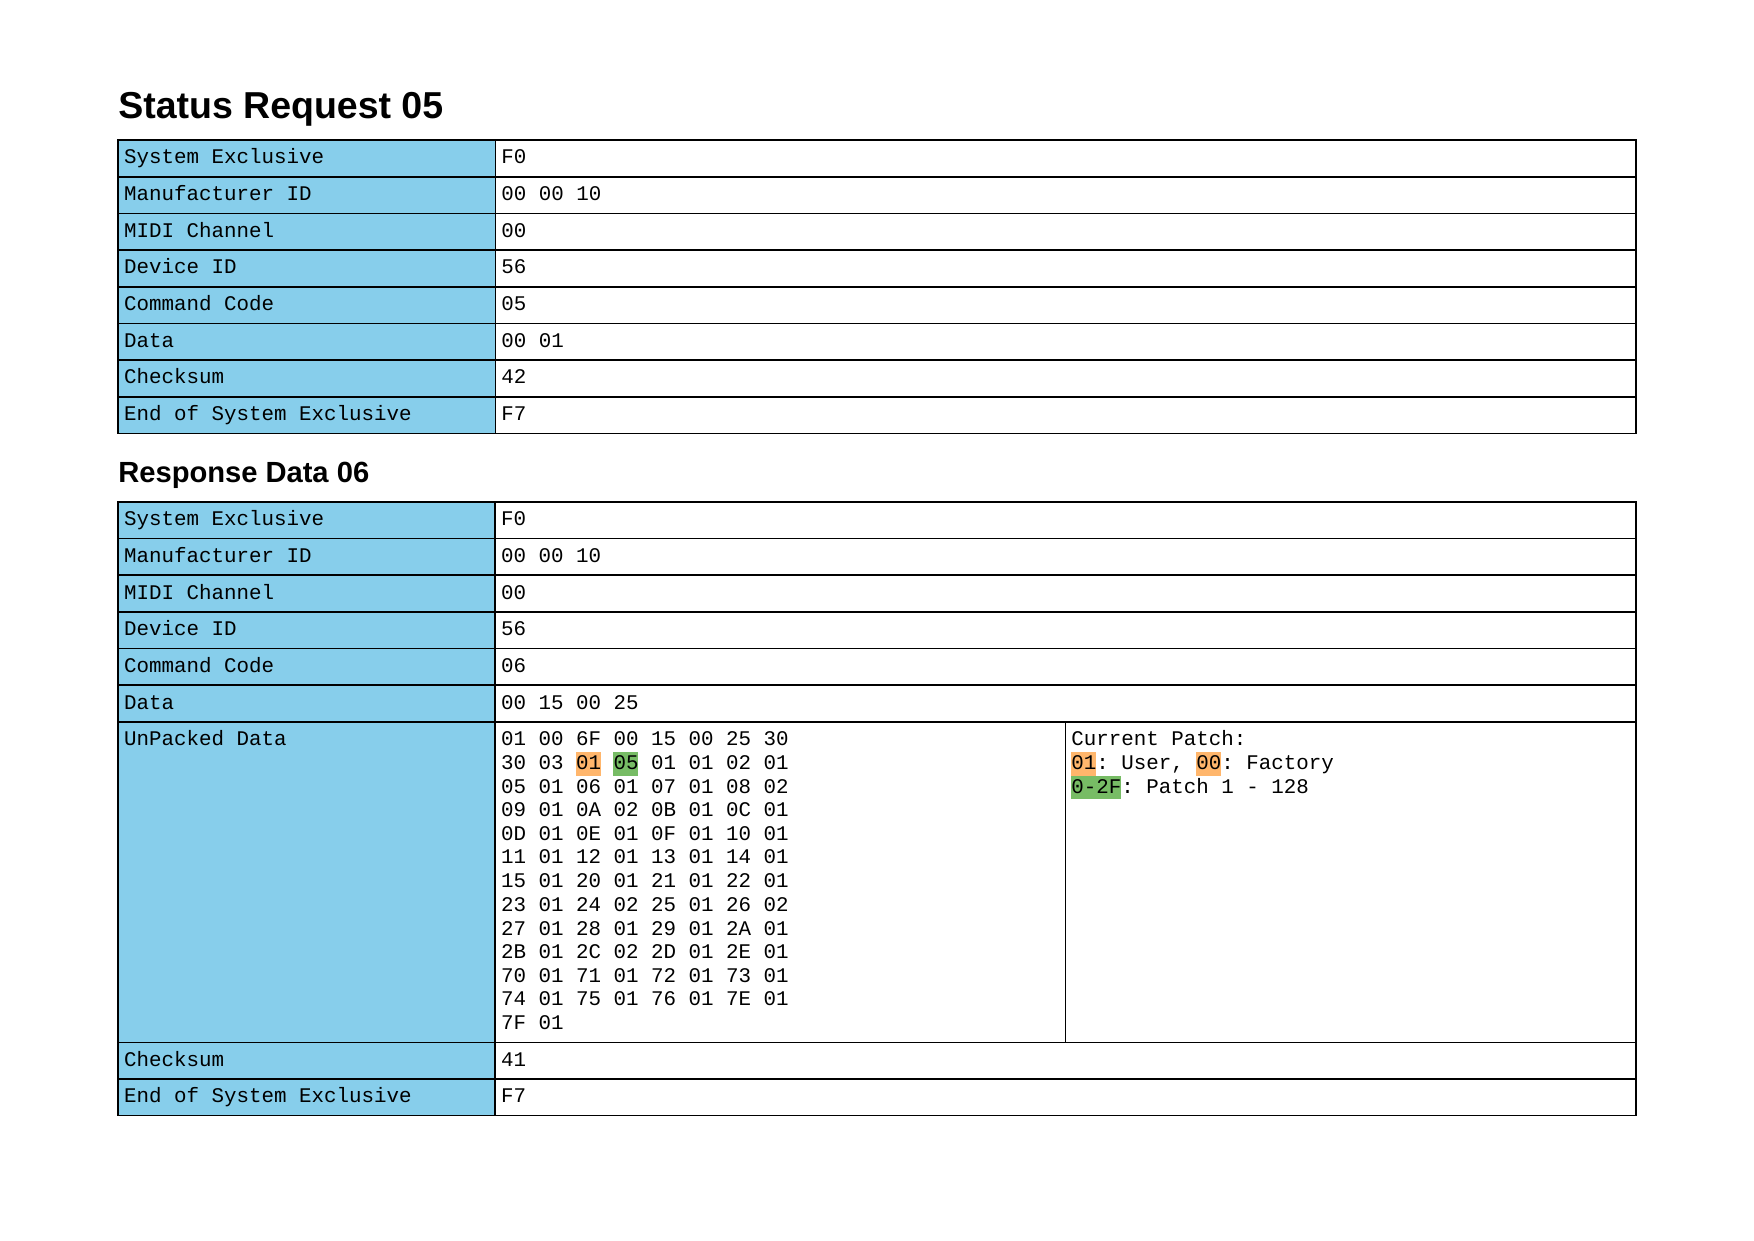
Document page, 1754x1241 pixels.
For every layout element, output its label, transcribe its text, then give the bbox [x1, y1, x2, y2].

table_cell MIDI Channel [119, 576, 494, 611]
table_header F0 [496, 141, 1635, 176]
table_cell 00 [496, 214, 1635, 249]
table_cell 42 [496, 361, 1635, 396]
subtitle Response Data 06 [118, 455, 1636, 488]
table_cell 00 [496, 576, 1635, 611]
table_cell 41 [496, 1043, 1635, 1078]
table_cell Command Code [119, 649, 494, 684]
table_cell 05 [496, 288, 1635, 323]
table_cell Checksum [119, 1043, 494, 1078]
table_header System Exclusive [119, 141, 495, 176]
table_cell Device ID [119, 613, 494, 648]
table_cell F7 [496, 1080, 1635, 1115]
table_cell End of System Exclusive [119, 1080, 494, 1115]
table_cell 00 00 10 [496, 178, 1635, 213]
table_cell 00 01 [496, 324, 1635, 359]
table_cell MIDI Channel [119, 214, 495, 249]
table_header System Exclusive [119, 503, 494, 538]
table_cell 56 [496, 613, 1635, 648]
table_cell 00 15 00 25 [496, 686, 1635, 721]
table_cell 01 00 6F 00 15 00 25 30 30 03 01 05 01 01 02 01 05 01 06 01 07 01 08 02 09 01 0A 02 0B 01 0C 01 0D 01 0E 01 0F 01 10 01 11 01 12 01 13 01 14 01 15 01 20 01 21 01 22 01 23 01 24 02 25 01 26 02 27 01 28 01 29 01 2A 01 2B 01 2C 02 2D 01 2E 01 70 01 71 01 72 01 73 01 74 01 75 01 76 01 7E 01 7F 01 [496, 723, 1065, 1041]
table_cell Checksum [119, 361, 495, 396]
table_cell End of System Exclusive [119, 398, 495, 433]
table_cell Data [119, 324, 495, 359]
table_cell F7 [496, 398, 1635, 433]
table_cell UnPacked Data [119, 723, 494, 1041]
table_cell Manufacturer ID [119, 178, 495, 213]
table_cell 00 00 10 [496, 539, 1635, 574]
table_cell Command Code [119, 288, 495, 323]
table_cell Data [119, 686, 494, 721]
table_cell Device ID [119, 251, 495, 286]
table_header F0 [496, 503, 1635, 538]
table_cell Manufacturer ID [119, 539, 494, 574]
subtitle Status Request 05 [118, 84, 1636, 127]
table_cell 06 [496, 649, 1635, 684]
table_cell Current Patch: 01: User, 00: Factory 0-2F: Patch 1 - 128 [1066, 723, 1635, 1041]
table_cell 56 [496, 251, 1635, 286]
